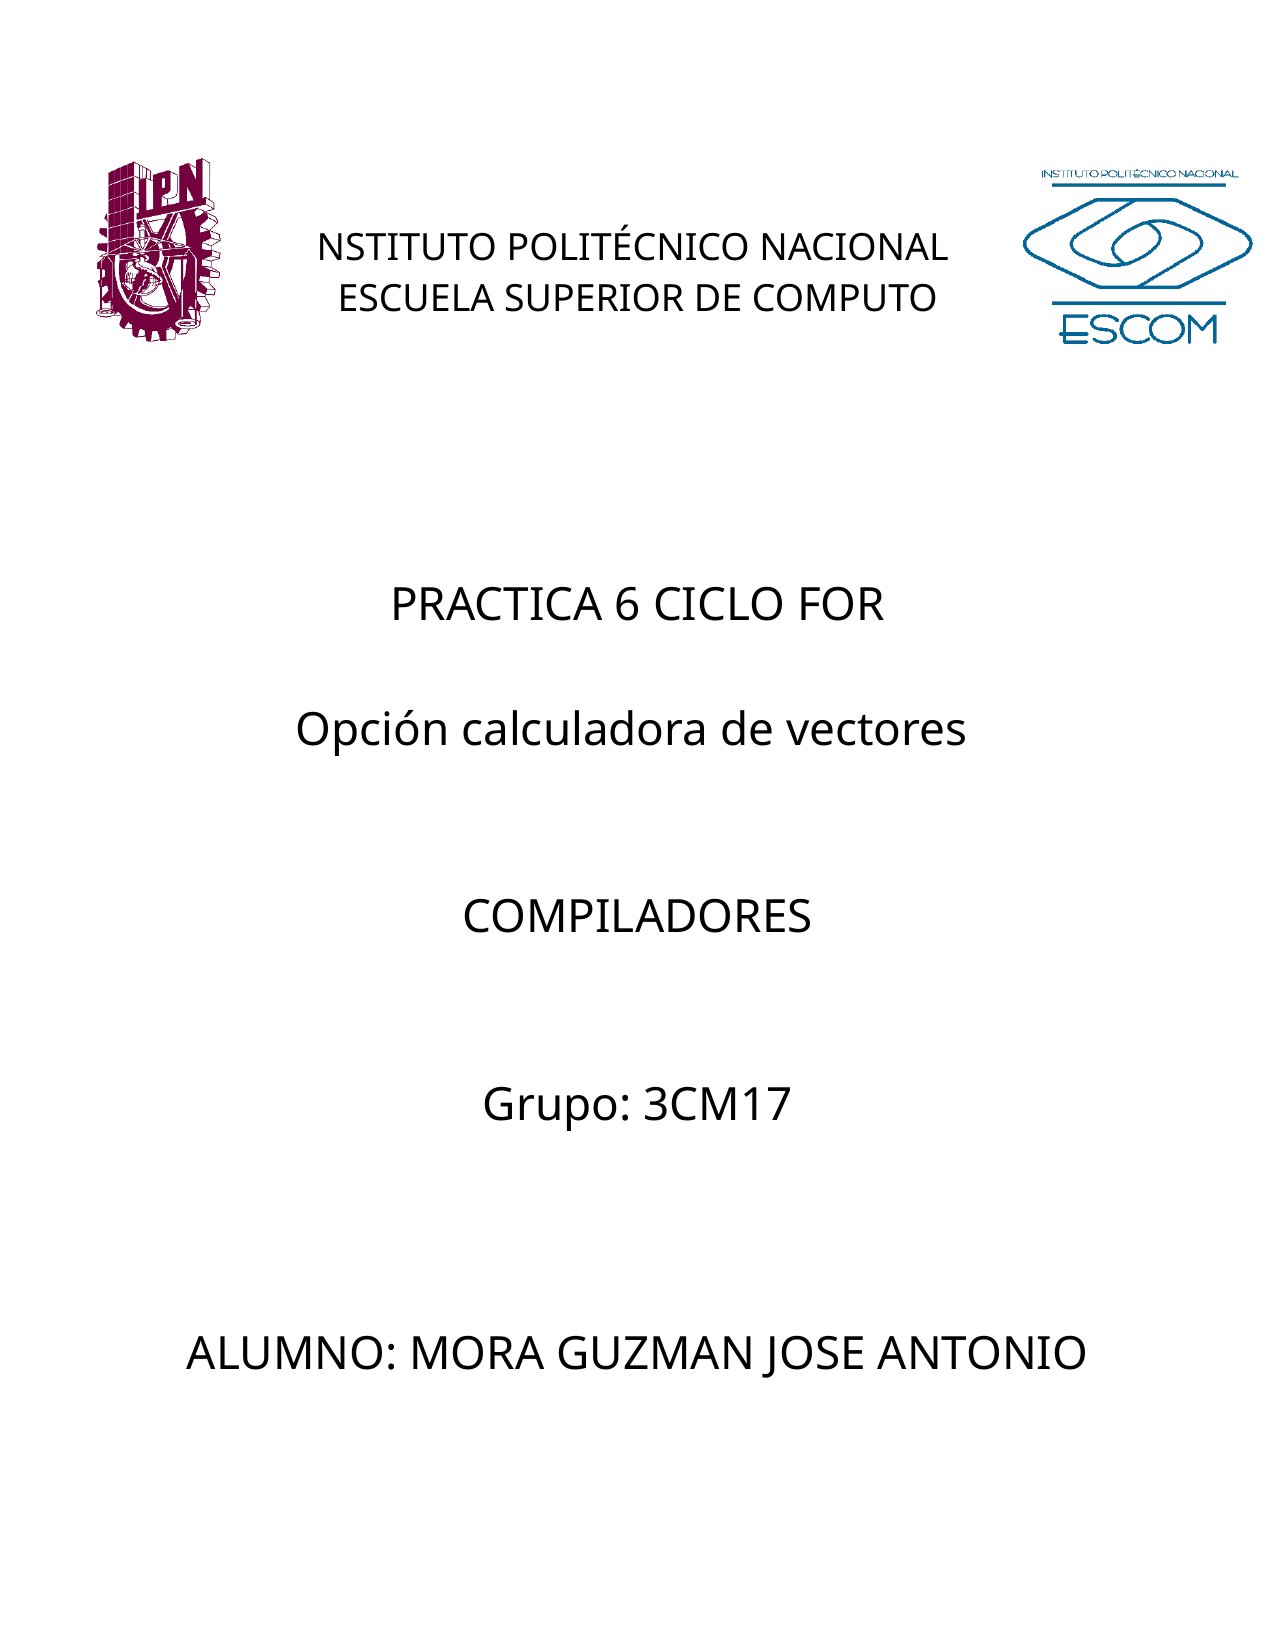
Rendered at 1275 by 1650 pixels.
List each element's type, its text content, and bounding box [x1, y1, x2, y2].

text ESCUELA SUPERIOR DE COMPUTO [261, 271, 996, 322]
text Opción calculadora de vectores [118, 697, 1157, 759]
text NSTITUTO POLITÉCNICO NACIONAL [261, 220, 996, 271]
text ALUMNO: MORA GUZMAN JOSE ANTONIO [118, 1321, 1157, 1383]
text PRACTICA 6 CICLO FOR [118, 572, 1157, 634]
picture [996, 168, 1275, 347]
text COMPILADORES [118, 884, 1157, 946]
picture [59, 144, 261, 360]
text Grupo: 3CM17 [118, 1071, 1157, 1133]
